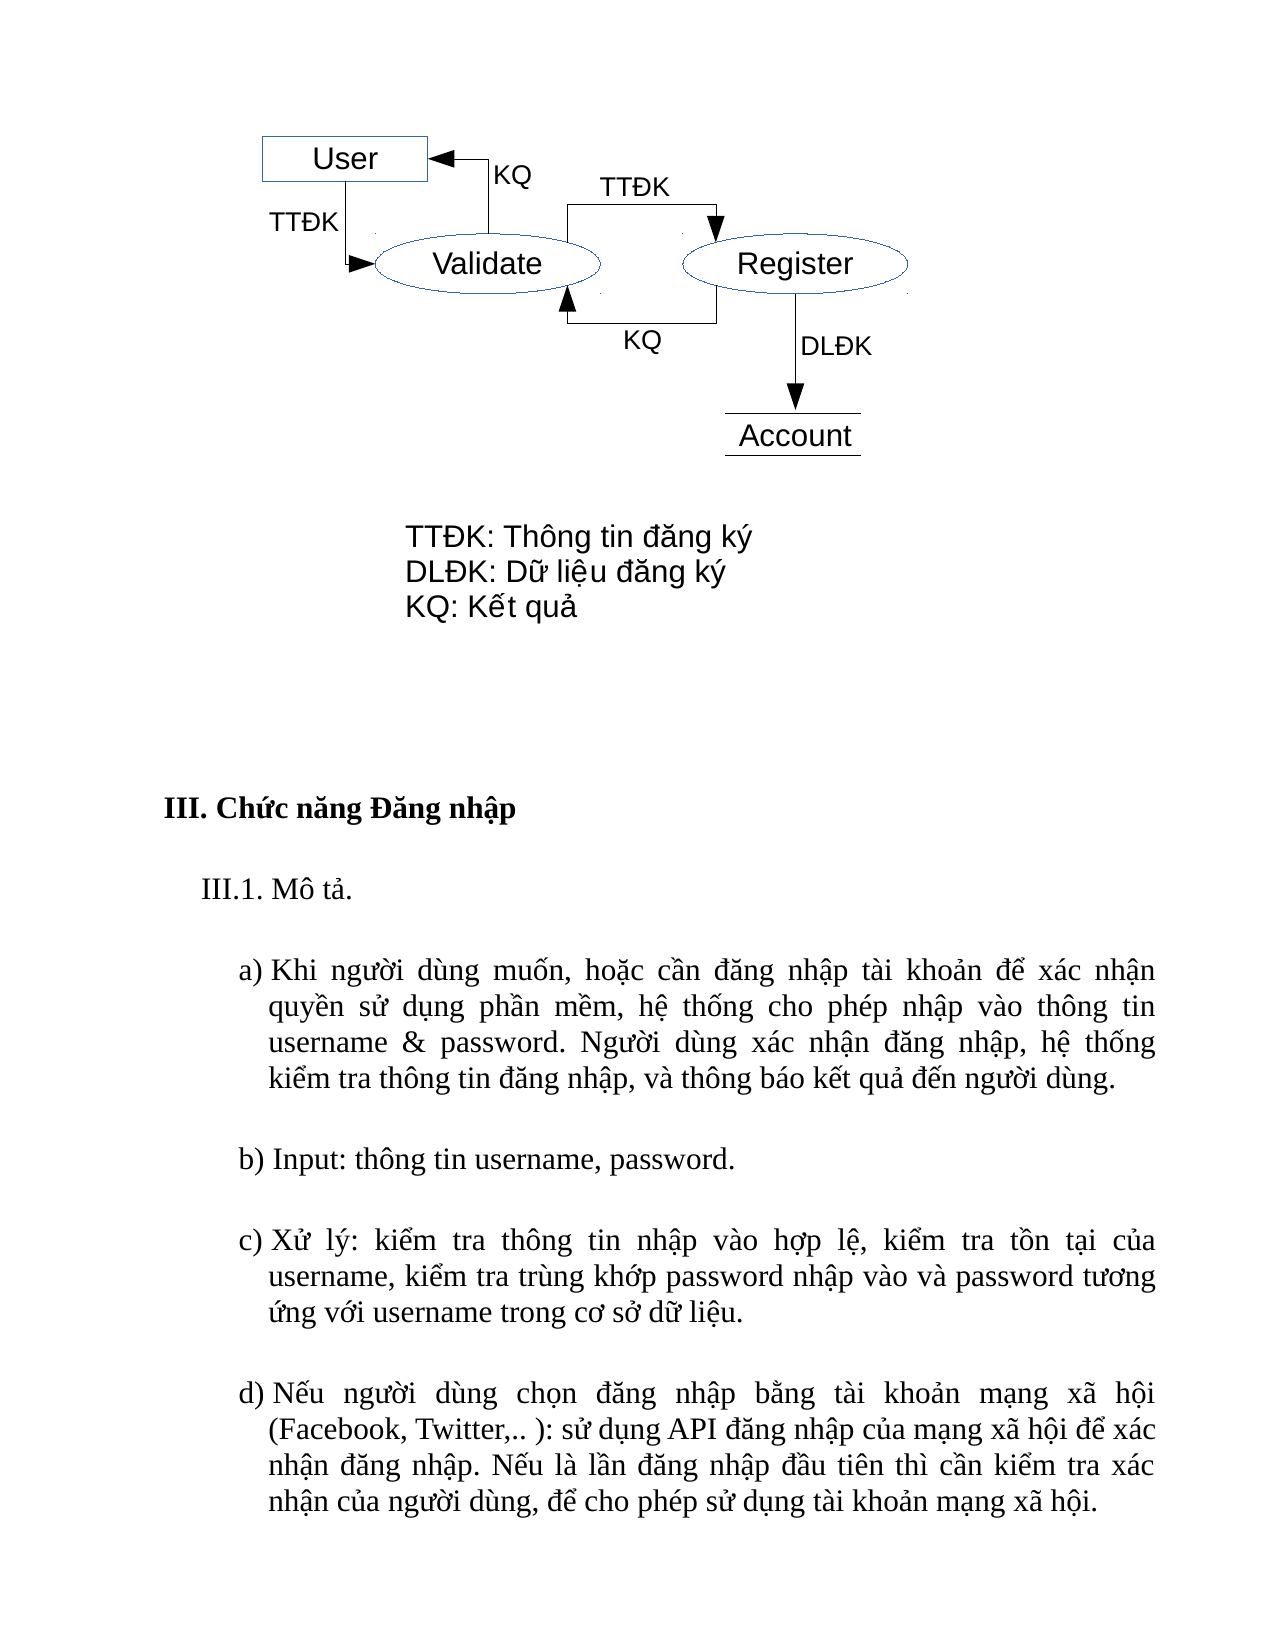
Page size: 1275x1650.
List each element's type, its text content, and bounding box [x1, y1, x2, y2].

list Xử lý: kiểm tra thông tin nhập vào hợp lệ, kiểm tra tồn tại của username, kiểm tra trùng khớp password nhập vào và password tương ứng với username trong cơ sở dữ liệu. [231, 1221, 1157, 1329]
list Chức năng Đăng nhập [156, 789, 1157, 826]
list Input: thông tin username, password. [231, 1140, 1157, 1176]
list Khi người dùng muốn, hoặc cần đăng nhập tài khoản để xác nhận quyền sử dụng phần mềm, hệ thống cho phép nhập vào thông tin username & password. Người dùng xác nhận đăng nhập, hệ thống kiểm tra thông tin đăng nhập, và thông báo kết quả đến người dùng. [231, 951, 1157, 1095]
list Nếu người dùng chọn đăng nhập bằng tài khoản mạng xã hội (Facebook, Twitter,.. ): sử dụng API đăng nhập của mạng xã hội để xác nhận đăng nhập. Nếu là lần đăng nhập đầu tiên thì cần kiểm tra xác nhận của người dùng, để cho phép sử dụng tài khoản mạng xã hội. [231, 1374, 1157, 1518]
list Mô tả. [193, 871, 1157, 906]
